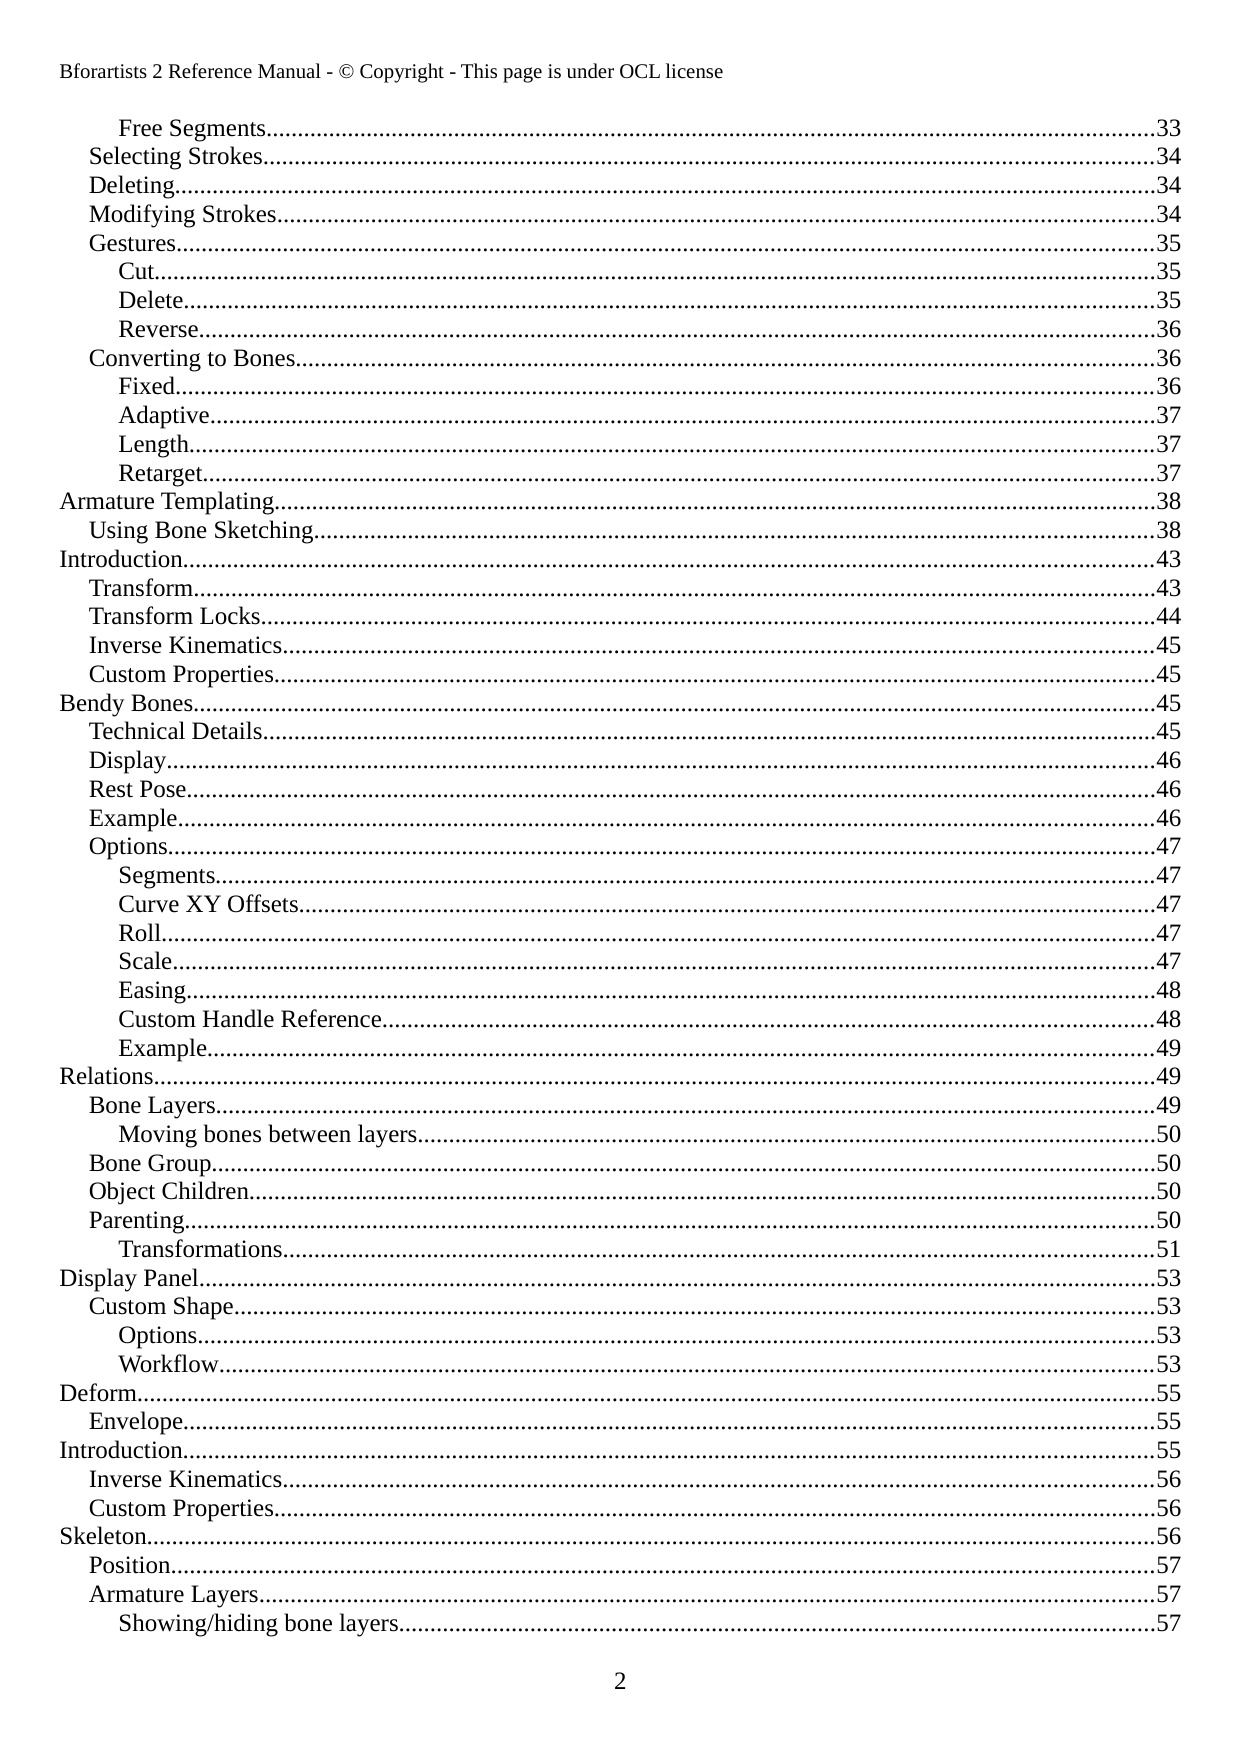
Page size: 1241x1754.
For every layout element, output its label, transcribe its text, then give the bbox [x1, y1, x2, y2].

text Delete 35 [118, 285, 1181, 314]
text Gestures 35 [88, 228, 1181, 256]
text Technical Details 45 [88, 716, 1181, 745]
text Modifying Strokes 34 [88, 199, 1181, 228]
text Deform 55 [59, 1378, 1181, 1406]
text Options 47 [88, 831, 1181, 860]
text Display 46 [88, 745, 1181, 774]
text Adaptive 37 [118, 400, 1181, 429]
text Armature Layers 57 [88, 1579, 1181, 1608]
text Envelope 55 [88, 1406, 1181, 1435]
text Transformations 51 [118, 1234, 1181, 1263]
text Curve XY Offsets 47 [118, 889, 1181, 918]
text Scale 47 [118, 946, 1181, 975]
text Inverse Kinematics 56 [88, 1464, 1181, 1493]
text Moving bones between layers 50 [118, 1119, 1181, 1148]
text Cut 35 [118, 256, 1181, 285]
text Custom Properties 56 [88, 1493, 1181, 1521]
text Inverse Kinematics 45 [88, 630, 1181, 659]
text Free Segments 33 [118, 113, 1181, 141]
text Retarget 37 [118, 458, 1181, 486]
text Transform 43 [88, 573, 1181, 601]
text Using Bone Sketching 38 [88, 515, 1181, 544]
text Options 53 [118, 1320, 1181, 1349]
text Skeleton 56 [59, 1521, 1181, 1550]
text Bone Layers 49 [88, 1090, 1181, 1119]
text Showing/hiding bone layers 57 [118, 1608, 1181, 1636]
text Introduction 43 [59, 544, 1181, 573]
text Custom Properties 45 [88, 659, 1181, 688]
text Parenting 50 [88, 1205, 1181, 1234]
text Custom Shape 53 [88, 1291, 1181, 1320]
text Rest Pose 46 [88, 774, 1181, 803]
text Reverse 36 [118, 314, 1181, 343]
text Display Panel 53 [59, 1263, 1181, 1291]
text Converting to Bones 36 [88, 343, 1181, 371]
text Bone Group 50 [88, 1148, 1181, 1176]
text Easing 48 [118, 975, 1181, 1004]
text Deleting 34 [88, 170, 1181, 199]
text Transform Locks 44 [88, 601, 1181, 630]
text Relations 49 [59, 1061, 1181, 1090]
text Example 46 [88, 803, 1181, 831]
text Segments 47 [118, 860, 1181, 889]
text Position 57 [88, 1550, 1181, 1579]
text Roll 47 [118, 918, 1181, 946]
text Workflow 53 [118, 1349, 1181, 1378]
text Introduction 55 [59, 1435, 1181, 1464]
text Custom Handle Reference 48 [118, 1004, 1181, 1033]
text Fixed 36 [118, 371, 1181, 400]
text Bendy Bones 45 [59, 688, 1181, 716]
text Object Children 50 [88, 1176, 1181, 1205]
text Armature Templating 38 [59, 486, 1181, 515]
text Example 49 [118, 1033, 1181, 1061]
text Selecting Strokes 34 [88, 141, 1181, 170]
text Length 37 [118, 429, 1181, 458]
